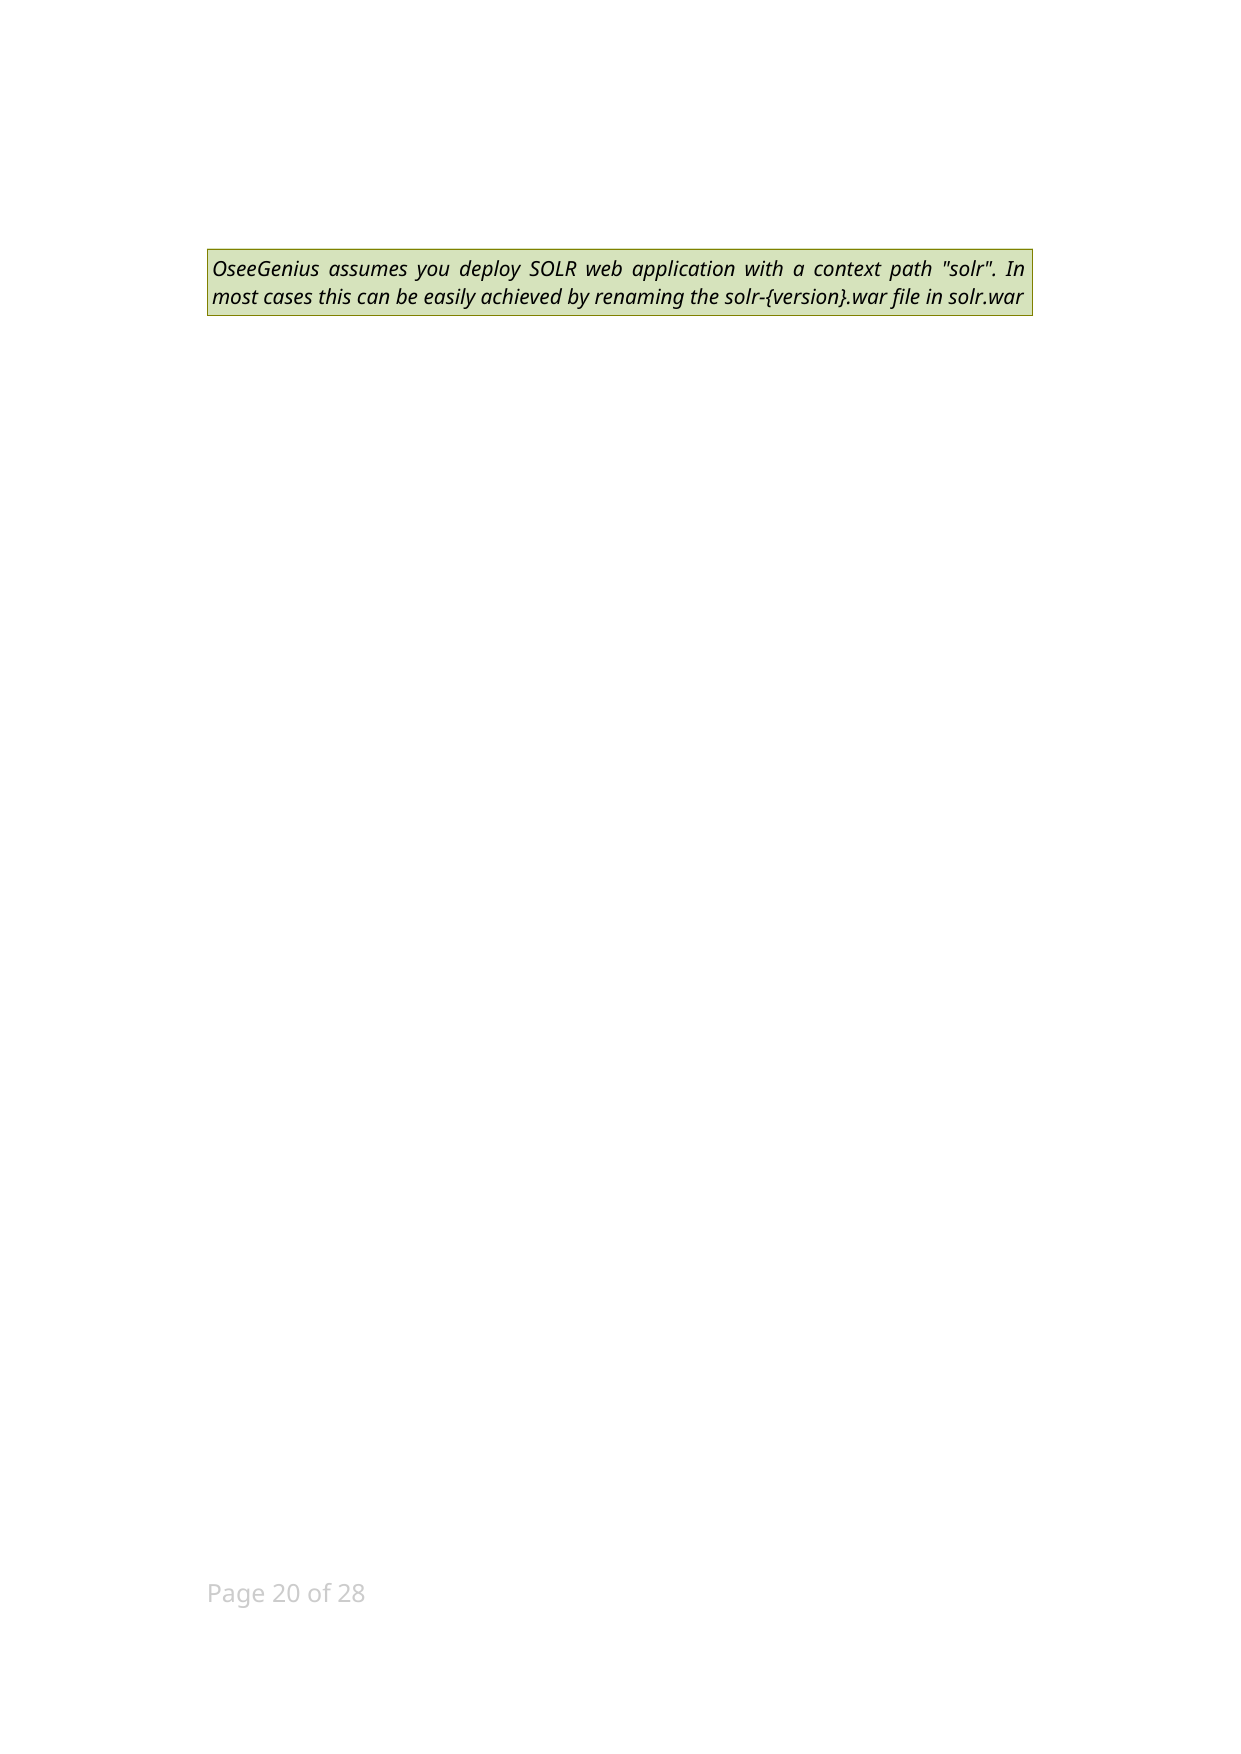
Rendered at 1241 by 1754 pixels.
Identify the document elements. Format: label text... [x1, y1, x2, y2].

list OseeGenius assumes you deploy SOLR web application with a context path "solr". In most cases this can be easily achieved by renaming the solr-{version}.war file in solr.war [208, 250, 1032, 315]
